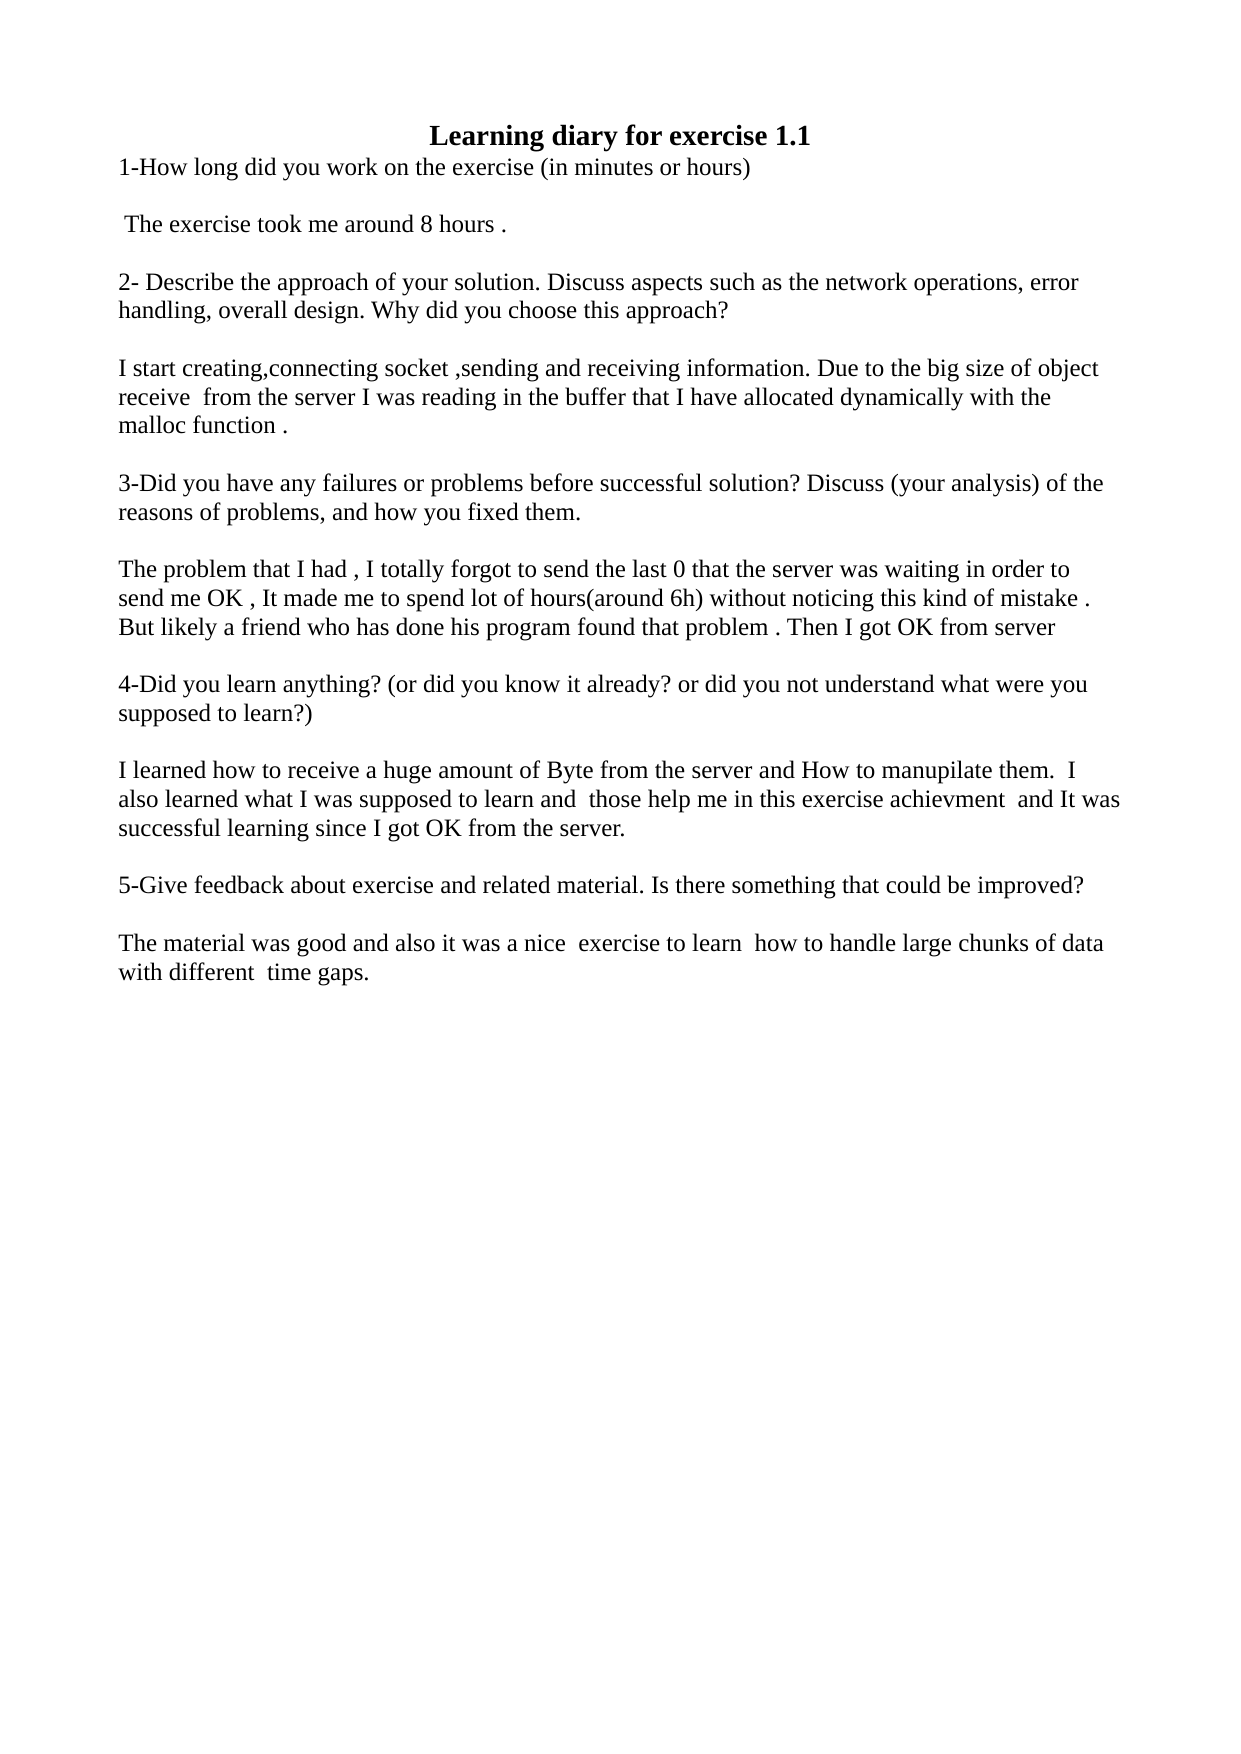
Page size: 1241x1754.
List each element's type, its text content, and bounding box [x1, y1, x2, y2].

text The problem that I had , I totally forgot to send the last 0 that the server was waiting in order to send me OK , It made me to spend lot of hours(around 6h) without noticing this kind of mistake . But likely a friend who has done his program found that problem . Then I got OK from server [118, 554, 1122, 640]
text 1-How long did you work on the exercise (in minutes or hours) [118, 152, 1122, 180]
text Learning diary for exercise 1.1 [118, 118, 1122, 152]
text 4-Did you learn anything? (or did you know it already? or did you not understand what were you supposed to learn?) [118, 669, 1122, 727]
text 5-Give feedback about exercise and related material. Is there something that could be improved? [118, 870, 1122, 899]
text 2- Describe the approach of your solution. Discuss aspects such as the network operations, error handling, overall design. Why did you choose this approach? [118, 267, 1122, 324]
text 3-Did you have any failures or problems before successful solution? Discuss (your analysis) of the reasons of problems, and how you fixed them. [118, 468, 1122, 525]
text I start creating,connecting socket ,sending and receiving information. Due to the big size of object receive from the server I was reading in the buffer that I have allocated dynamically with the malloc function . [118, 353, 1122, 439]
text The exercise took me around 8 hours . [118, 209, 1122, 238]
text The material was good and also it was a nice exercise to learn how to handle large chunks of data with different time gaps. [118, 928, 1122, 985]
text I learned how to receive a huge amount of Byte from the server and How to manupilate them. I also learned what I was supposed to learn and those help me in this exercise achievment and It was successful learning since I got OK from the server. [118, 755, 1122, 842]
